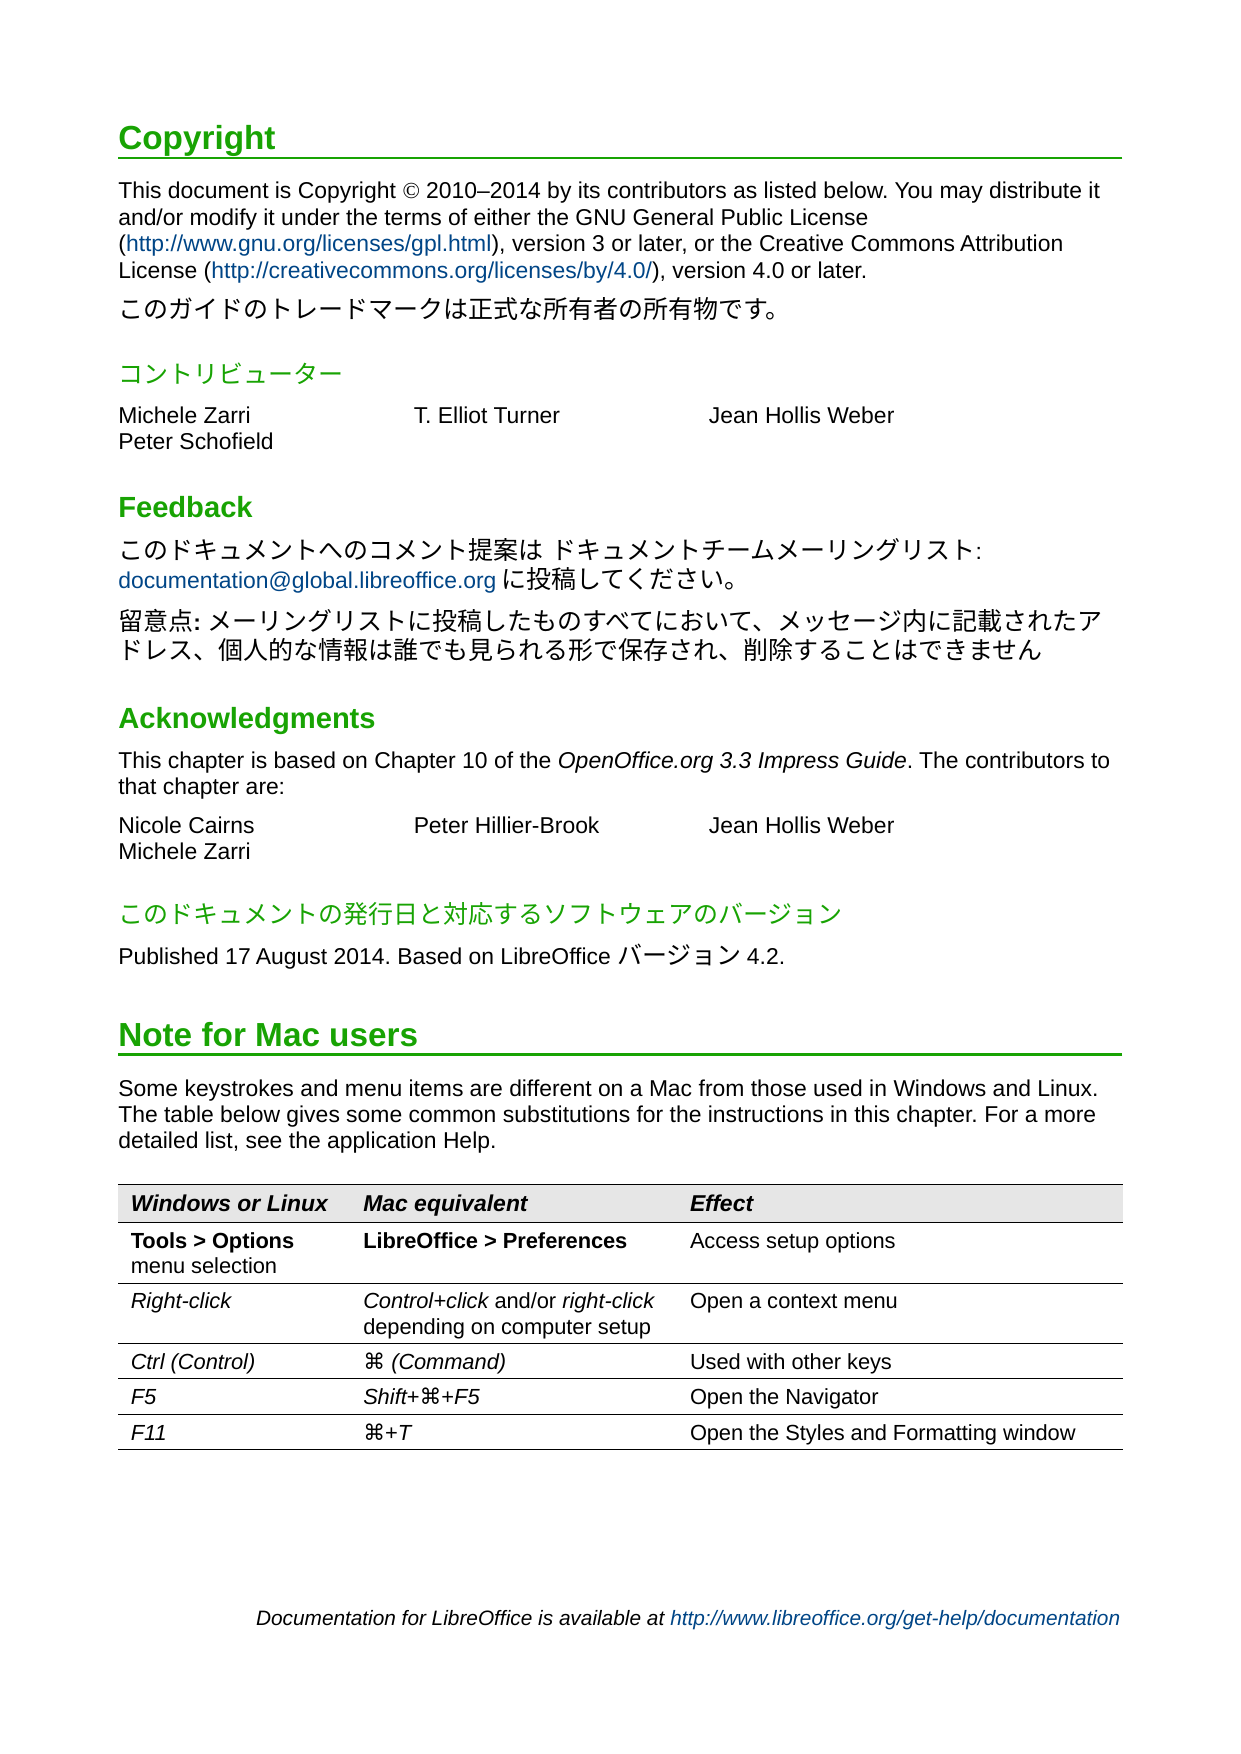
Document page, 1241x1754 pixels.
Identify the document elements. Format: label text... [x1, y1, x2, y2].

table_cell LibreOffice > Preferences [351, 1223, 677, 1282]
text このガイドのトレードマークは正式な所有者の所有物です。 [118, 296, 1122, 325]
table_cell Open the Navigator [677, 1379, 1123, 1413]
text このドキュメントへのコメント提案は ドキュメントチームメーリングリスト: documentation@global.libreoffice.orgに投稿してください。 [118, 536, 1122, 594]
text Published 17 August 2014. Based on LibreOffice バージョン4.2. [118, 942, 1122, 971]
text Some keystrokes and menu items are different on a Mac from those used in Windows and Linux. The table below gives some common substitutions for the instructions in this chapter. For a more detailed list, see the application Help. [118, 1074, 1122, 1153]
text This chapter is based on Chapter 10 of the OpenOffice.org 3.3 Impress Guide. The contributors to that chapter are: [118, 747, 1122, 799]
text 留意点: メーリングリストに投稿したものすべてにおいて、メッセージ内に記載されたアドレス、個人的な情報は誰でも見られる形で保存され、削除することはできません [118, 607, 1122, 665]
table_cell Tools > Options menu selection [118, 1223, 351, 1282]
table_header Effect [677, 1185, 1123, 1222]
table_cell Control+click and/or right-click depending on computer setup [351, 1284, 677, 1343]
text Michele Zarri T. Elliot Turner Jean Hollis Weber Peter Schofield [118, 402, 1122, 454]
table_cell Access setup options [677, 1223, 1123, 1282]
table_cell ⌘ (Command) [351, 1344, 677, 1378]
table_cell F11 [118, 1415, 351, 1449]
table_header Mac equivalent [351, 1185, 677, 1222]
subtitle Acknowledgments [118, 701, 1122, 734]
text This document is Copyright © 2010–2014 by its contributors as listed below. You may distribute it and/or modify it under the terms of either the GNU General Public License (http://www.gnu.org/licenses/gpl.html), version 3 or later, or the Creative Commons Attribution License (http://creativecommons.org/licenses/by/4.0/), version 4.0 or later. [118, 177, 1122, 283]
table_cell Shift+⌘+F5 [351, 1379, 677, 1413]
table_cell Open a context menu [677, 1284, 1123, 1343]
table_cell ⌘+T [351, 1415, 677, 1449]
table_cell Ctrl (Control) [118, 1344, 351, 1378]
subtitle Feedback [118, 490, 1122, 523]
table_header Windows or Linux [118, 1185, 351, 1222]
table_cell F5 [118, 1379, 351, 1413]
table_cell Used with other keys [677, 1344, 1123, 1378]
subtitle コントリビューター [118, 360, 1122, 389]
table_cell Open the Styles and Formatting window [677, 1415, 1123, 1449]
subtitle Note for Mac users [118, 1015, 1122, 1053]
subtitle このドキュメントの発行日と対応するソフトウェアのバージョン [118, 900, 1122, 929]
subtitle Copyright [118, 118, 1122, 157]
text Nicole Cairns Peter Hillier-Brook Jean Hollis Weber Michele Zarri [118, 812, 1122, 864]
table_cell Right-click [118, 1284, 351, 1343]
